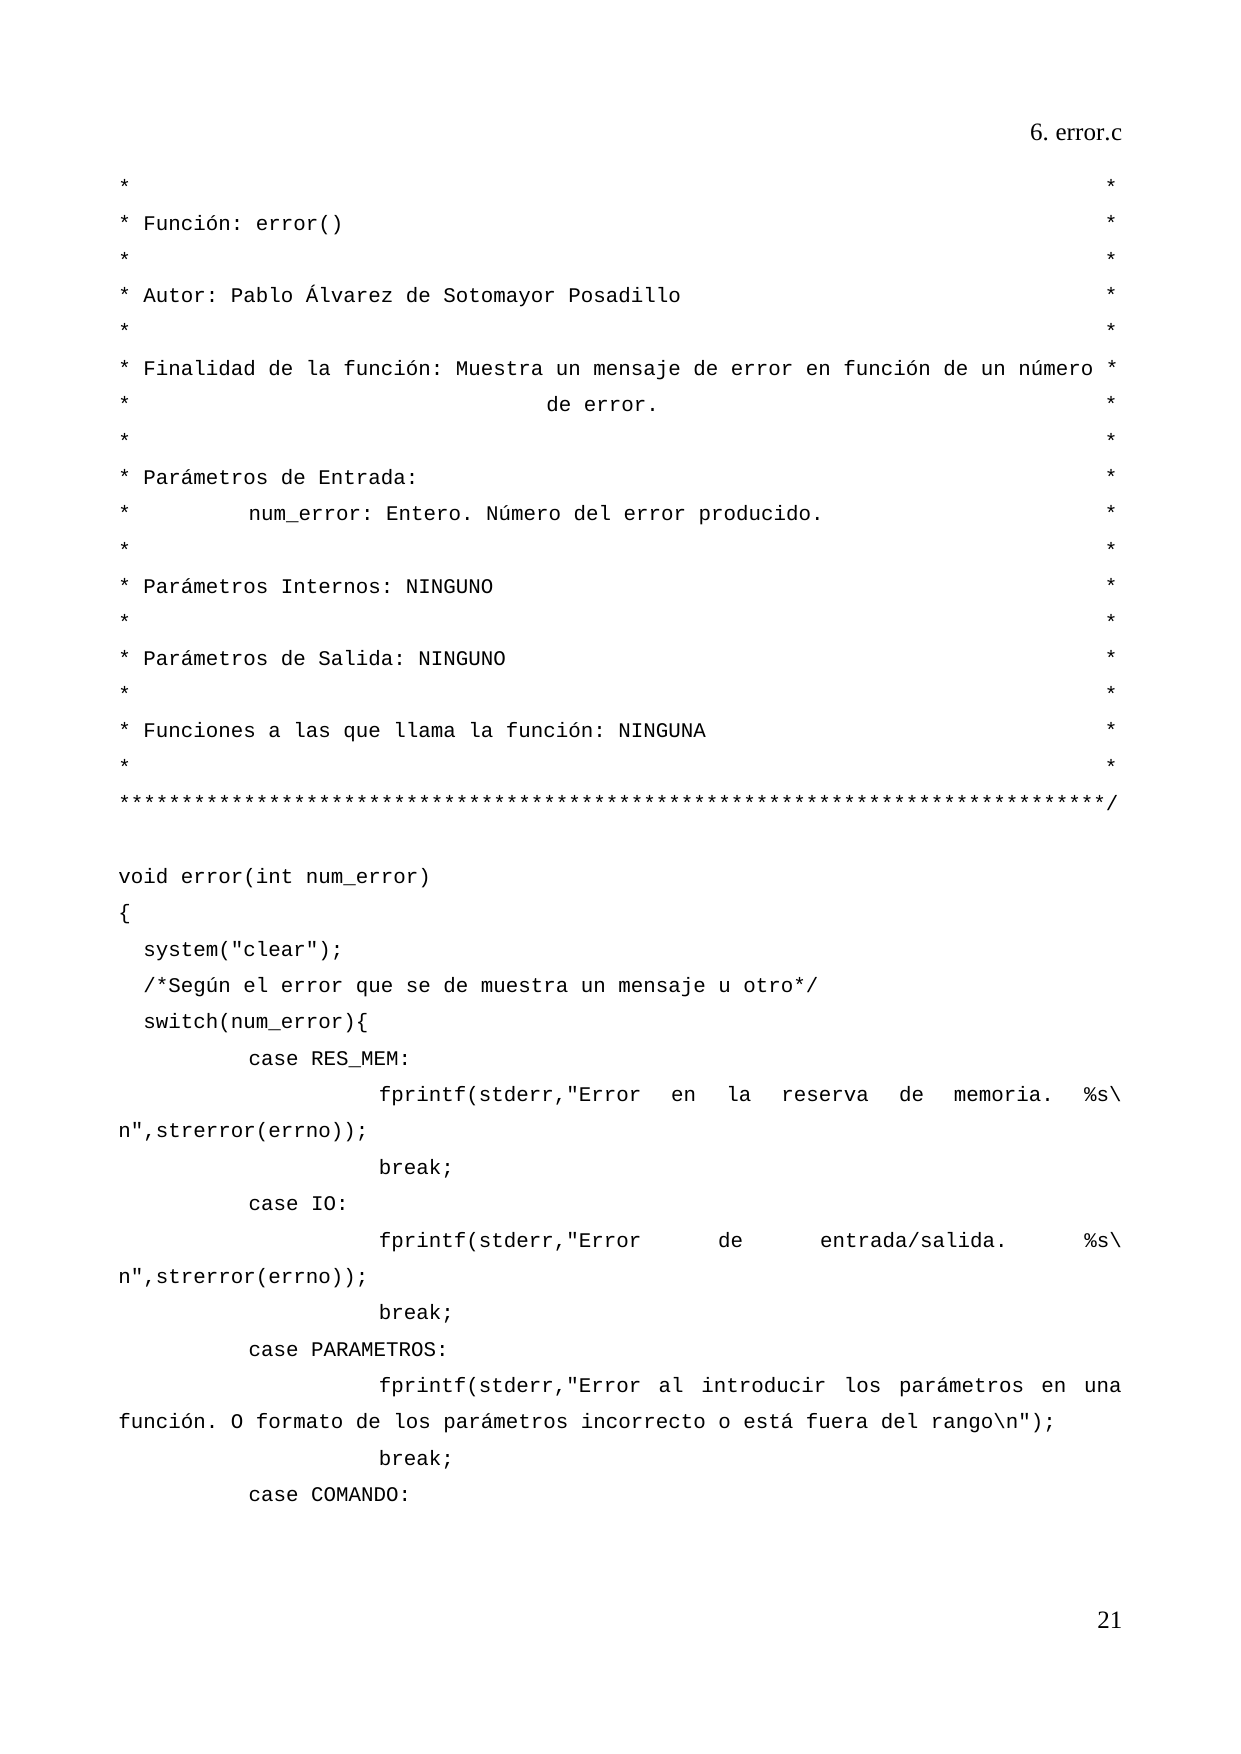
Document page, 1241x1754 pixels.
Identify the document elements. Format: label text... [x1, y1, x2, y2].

text * Función: error() * [118, 213, 1122, 237]
text case PARAMETROS: [118, 1338, 1122, 1362]
text *******************************************************************************/ [118, 793, 1122, 817]
text break; [118, 1157, 1122, 1181]
text * de error. * [118, 394, 1122, 418]
text switch(num_error){ [118, 1011, 1122, 1035]
text * * [118, 249, 1122, 273]
text * Parámetros de Entrada: * [118, 467, 1122, 491]
text * Parámetros de Salida: NINGUNO * [118, 648, 1122, 672]
text { [118, 902, 1122, 926]
text void error(int num_error) [118, 866, 1122, 889]
text * * [118, 177, 1122, 201]
text * * [118, 612, 1122, 636]
text * * [118, 431, 1122, 455]
text case RES_MEM: [118, 1048, 1122, 1072]
text * Autor: Pablo Álvarez de Sotomayor Posadillo * [118, 285, 1122, 309]
text * * [118, 321, 1122, 345]
text /*Según el error que se de muestra un mensaje u otro*/ [118, 975, 1122, 999]
text * Finalidad de la función: Muestra un mensaje de error en función de un número * [118, 358, 1122, 382]
text break; [118, 1447, 1122, 1471]
text break; [118, 1302, 1122, 1326]
text * * [118, 684, 1122, 708]
text fprintf(stderr,"Error de entrada/salida. %s\n",strerror(errno)); [118, 1230, 1122, 1289]
text fprintf(stderr,"Error al introducir los parámetros en una función. O formato de los parámetros incorrecto o está fuera del rango\n"); [118, 1375, 1122, 1435]
text * Parámetros Internos: NINGUNO * [118, 576, 1122, 599]
text case IO: [118, 1193, 1122, 1217]
text * num_error: Entero. Número del error producido. * [118, 503, 1122, 527]
text system("clear"); [118, 938, 1122, 962]
text * Funciones a las que llama la función: NINGUNA * [118, 720, 1122, 744]
text fprintf(stderr,"Error en la reserva de memoria. %s\n",strerror(errno)); [118, 1084, 1122, 1144]
text * * [118, 757, 1122, 781]
text * * [118, 539, 1122, 563]
text case COMANDO: [118, 1484, 1122, 1508]
